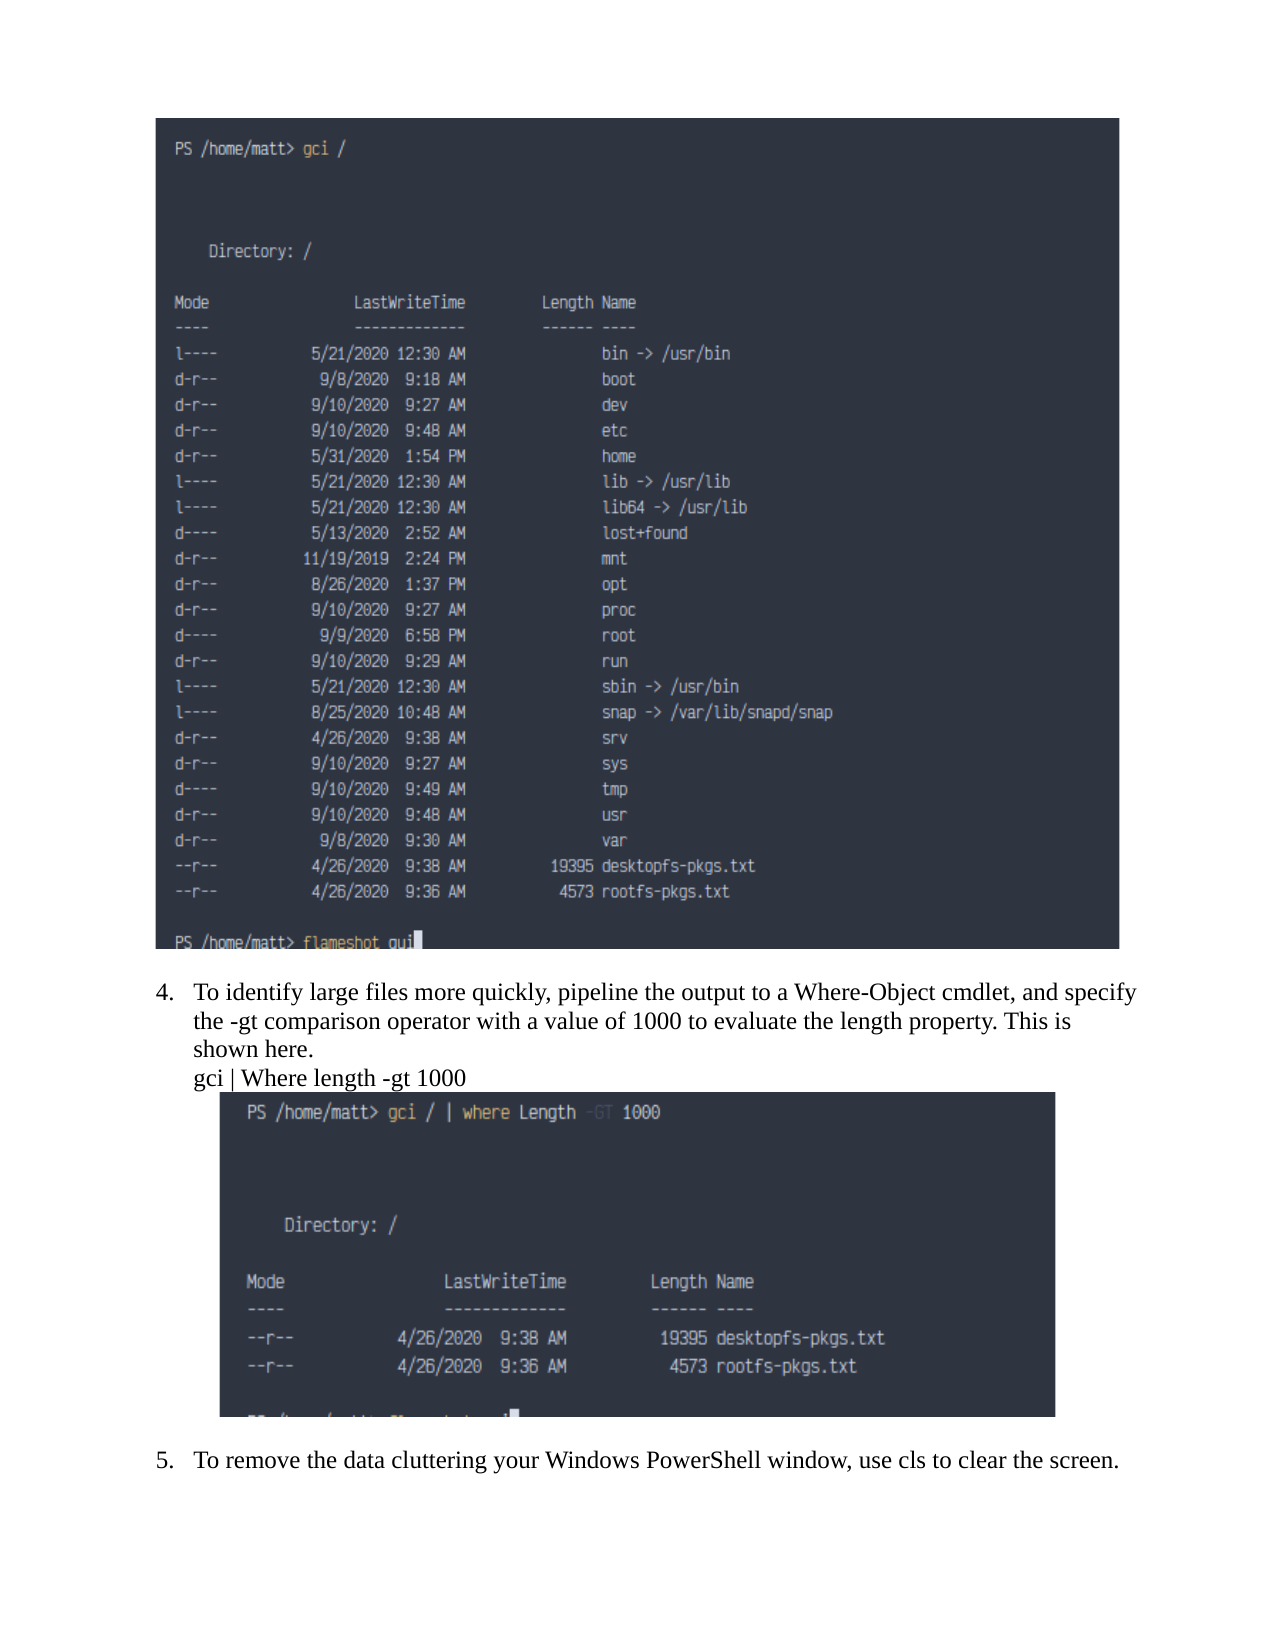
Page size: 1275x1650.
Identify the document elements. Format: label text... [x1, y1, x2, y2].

list the -gt comparison operator with a value of 1000 to evaluate the length property. This is [156, 1006, 1157, 1034]
list To identify large files more quickly, pipeline the output to a Where-Object cmdlet, and specify [156, 977, 1157, 1006]
picture [155, 118, 1120, 949]
list gci | Where length -gt 1000 [156, 1063, 1157, 1092]
picture [219, 1092, 1056, 1417]
list shown here. [156, 1034, 1157, 1063]
list To remove the data cluttering your Windows PowerShell window, use cls to clear the screen. [156, 1446, 1157, 1474]
